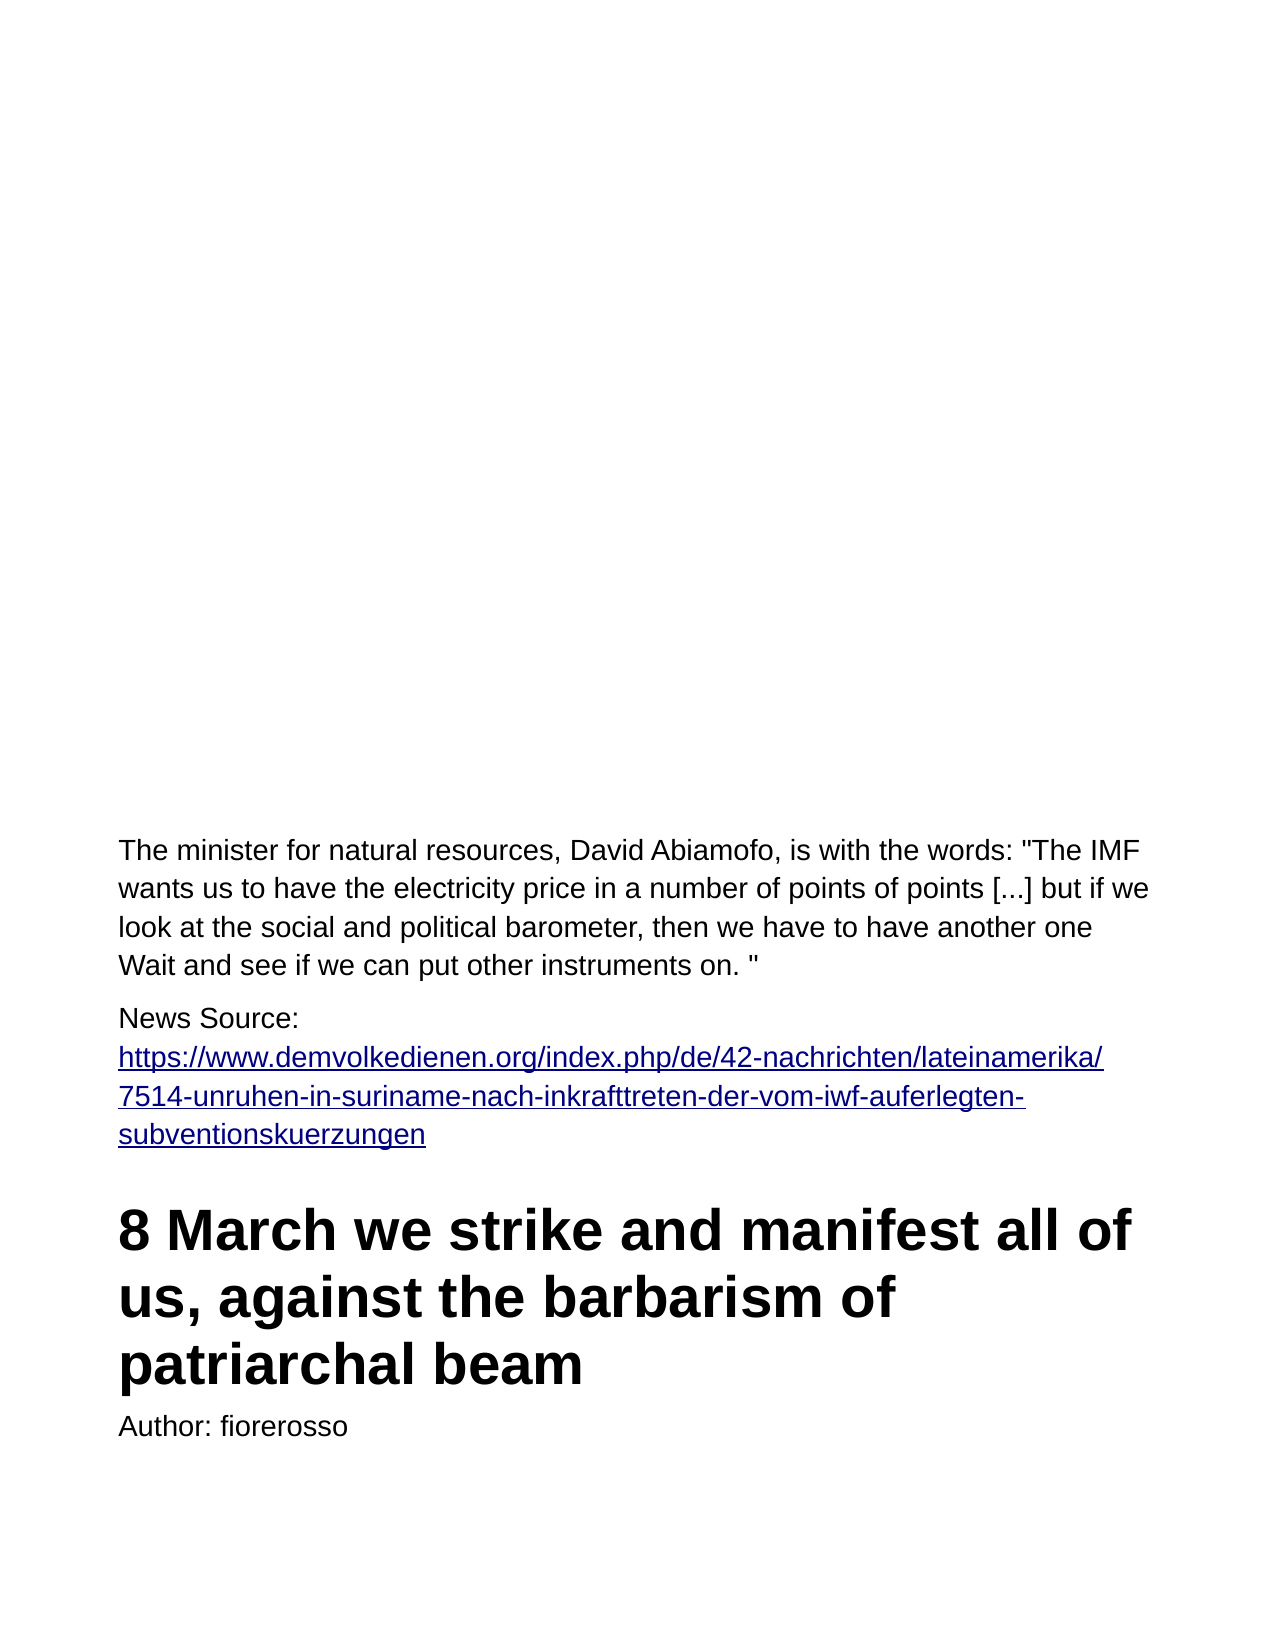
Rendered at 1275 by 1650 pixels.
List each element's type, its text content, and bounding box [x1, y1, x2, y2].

text Author: fiorerosso [118, 1409, 1157, 1442]
text The minister for natural resources, David Abiamofo, is with the words: "The IMF wants us to have the electricity price in a number of points of points [...] but if we look at the social and political barometer, then we have to have another one Wait and see if we can put other instruments on. " [118, 833, 1157, 982]
text News Source: https://www.demvolkedienen.org/index.php/de/42-nachrichten/lateinamerika/7514-unruhen-in-suriname-nach-inkrafttreten-der-vom-iwf-auferlegten-subventionskuerzungen [118, 1001, 1157, 1151]
subtitle 8 March we strike and manifest all of us, against the barbarism of patriarchal beam [118, 1195, 1157, 1396]
